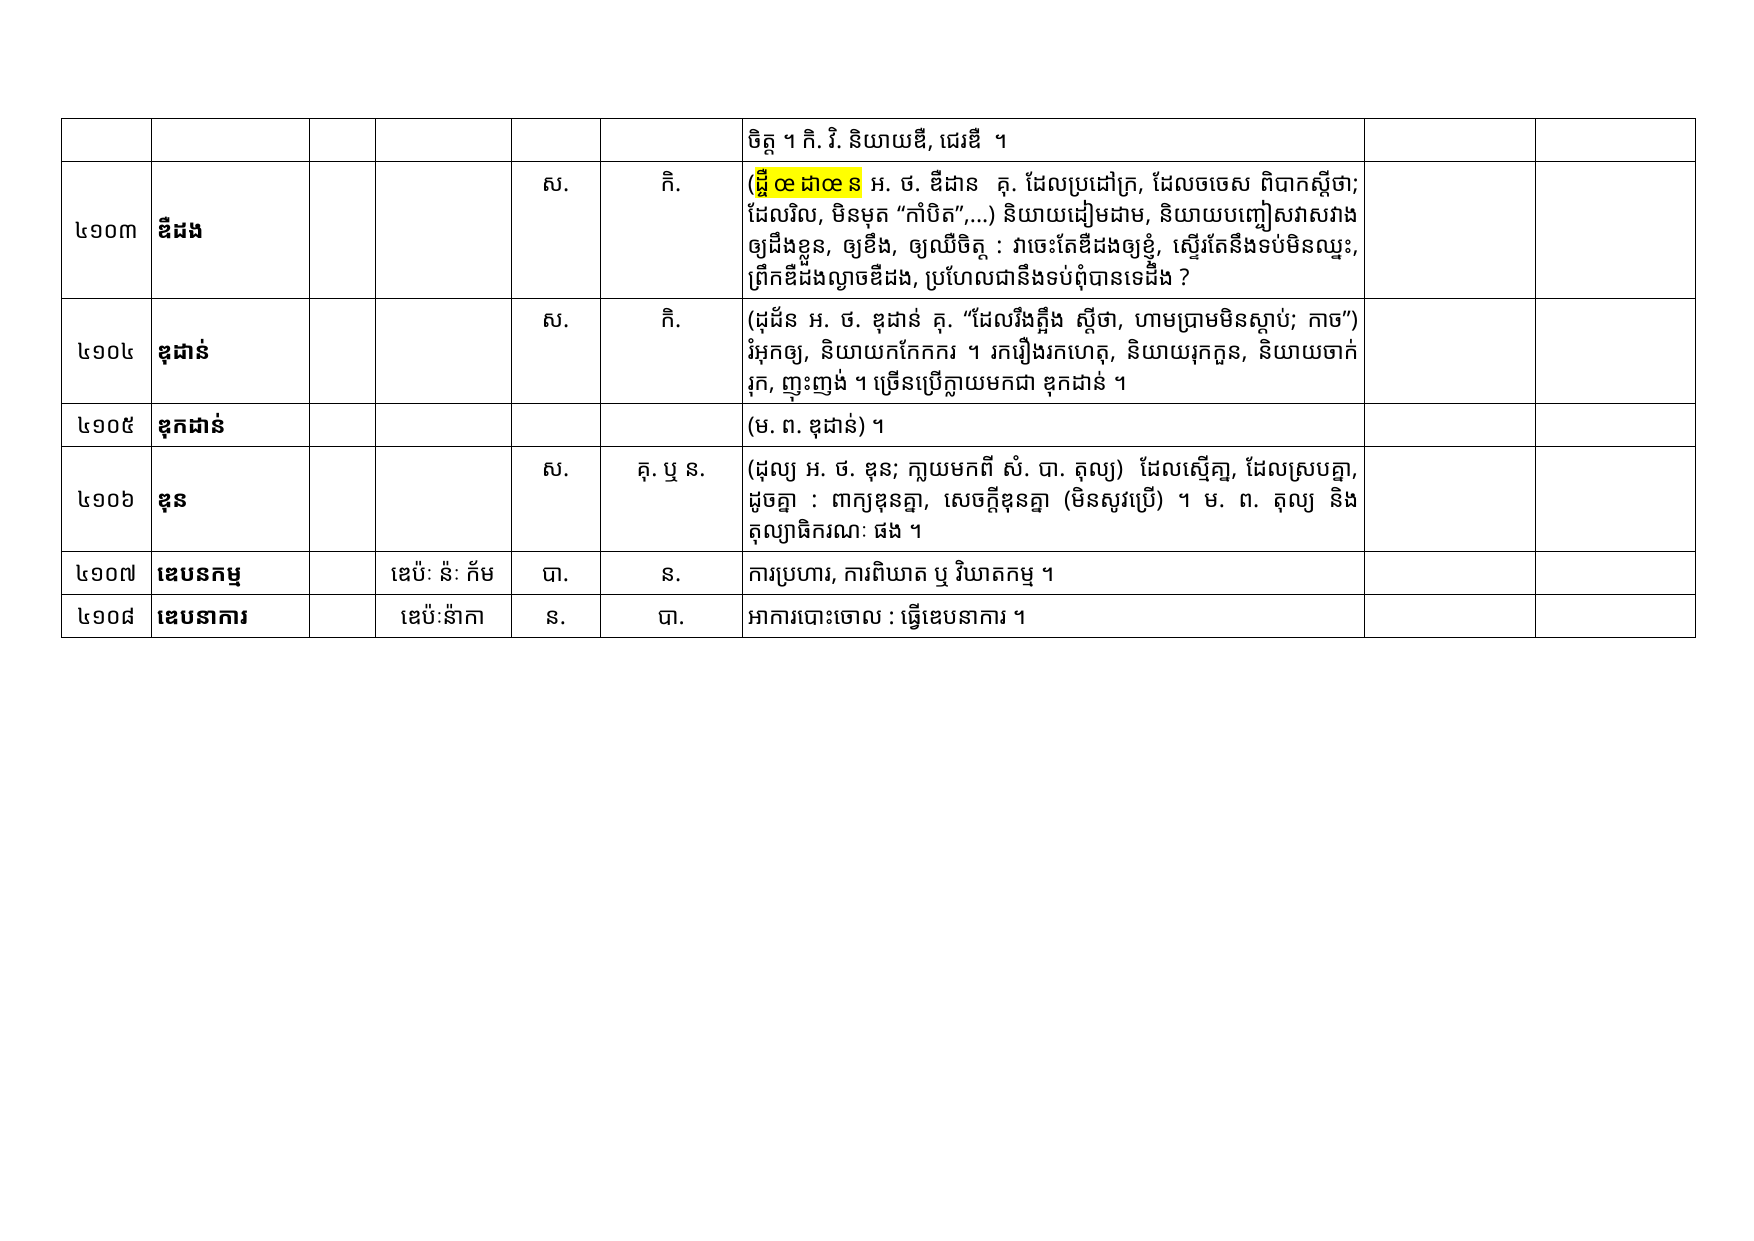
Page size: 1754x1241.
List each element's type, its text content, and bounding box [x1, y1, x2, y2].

table_cell ឌុកដាន់ [152, 404, 309, 446]
table_cell ៤១០៦ [62, 447, 151, 551]
table_cell [310, 299, 375, 403]
table_cell [1536, 447, 1695, 551]
table_cell ឌឺដង [152, 162, 309, 297]
table_cell [512, 119, 600, 161]
table_cell [310, 404, 375, 446]
table_cell [1365, 595, 1535, 637]
table_cell ឌុដាន់ [152, 299, 309, 403]
table_cell [310, 552, 375, 594]
table_cell ន. [512, 595, 600, 637]
table_cell [1536, 595, 1695, 637]
table_cell [1536, 162, 1695, 297]
table_cell [376, 162, 511, 297]
table_cell បា. [601, 595, 742, 637]
table_cell ស. [512, 299, 600, 403]
table_cell [376, 299, 511, 403]
table_cell (ដុដ័ន អ. ថ. ឌុដាន់ គុ. “ដែល​រឹងត្អឹង ស្ដី​ថា, ហាម​ប្រាម​មិន​ស្ដាប់; កាច”) រំអុក​ឲ្យ, និយាយ​កកែកករ ។ រក​រឿង​រក​ហេតុ, និយាយ​រុក​កួន, និយាយ​ចាក់​រុក, ញុះញង់ ។ ច្រើន​ប្រើ​ក្លាយ​មក​ជា ឌុកដាន់ ។ [743, 299, 1364, 403]
table_cell [601, 404, 742, 446]
table_cell គុ. ឬ ន. [601, 447, 742, 551]
table_cell [310, 162, 375, 297]
table_cell [1536, 299, 1695, 403]
table_cell ការ​ប្រហារ, ការ​ពិឃាត ឬ វិឃាតកម្ម ។ [743, 552, 1364, 594]
table_cell [1365, 162, 1535, 297]
table_cell [310, 595, 375, 637]
table_cell ឌេប៉ៈ ន៉ៈ ក័ម [376, 552, 511, 594]
table_cell [376, 404, 511, 446]
table_cell [512, 404, 600, 446]
table_cell ស. [512, 447, 600, 551]
table_cell [376, 447, 511, 551]
table_cell (ដឺ្ចœដាœន អ. ថ. ឌឺដាន គុ. ដែល​ប្រដៅ​ក្រ, ដែល​ចចេស​ ពិបាក​ស្ដី​ថា; ដែល​រិល, មិន​មុត “កាំបិត”,...) និយាយ​ដៀមដាម, និយាយ​បញ្ចៀស​វាសវាង​ឲ្យ​ដឹង​ខ្លួន, ឲ្យ​ខឹង, ឲ្យ​ឈឺ​ចិត្ត : វា​ចេះ​តែ​ឌឺដង​ឲ្យ​ខ្ញុំ, ស្ទើរ​តែ​នឹង​ទប់​មិន​ឈ្នះ, ព្រឹក​ឌឺដង​ល្ងាច​ឌឺដង, ប្រហែល​ជា​នឹង​ទប់​ពុំ​បាន​ទេ​ដឹង ? [743, 162, 1364, 297]
table_cell (ដុល្យ អ. ថ. ឌុន; កា្លយ​មក​ពី សំ. បា. តុល្យ) ដែល​ស្មើ​គា្ន, ដែល​ស្រប​គ្នា, ដូច​គ្នា : ពាក្យ​ឌុន​គ្នា, សេចក្ដី​ឌុន​គ្នា (មិន​សូវ​ប្រើ) ។ ម. ព. តុល្យ និង តុល្យាធិករណៈ ផង ។ [743, 447, 1364, 551]
table_cell កិ. [601, 162, 742, 297]
table_cell [1365, 299, 1535, 403]
table_cell [1365, 447, 1535, 551]
table_cell [601, 119, 742, 161]
table_cell ឌុន [152, 447, 309, 551]
table_cell ៤១០៣ [62, 162, 151, 297]
table_cell [1365, 552, 1535, 594]
table_cell កិ. [601, 299, 742, 403]
table_cell ៤១០៨ [62, 595, 151, 637]
table_cell អាការ​បោះ​ចោល : ធ្វើ​ឌេបនាការ ។ [743, 595, 1364, 637]
table_cell ៤១០៧ [62, 552, 151, 594]
table_cell [310, 447, 375, 551]
table_cell [310, 119, 375, 161]
table_cell (ម. ព. ឌុដាន់) ។ [743, 404, 1364, 446]
table_cell [1536, 119, 1695, 161]
table_cell បា. [512, 552, 600, 594]
table_cell ឌេប៉ៈន៉ាកា [376, 595, 511, 637]
table_cell [152, 119, 309, 161]
table_cell [1536, 404, 1695, 446]
table_cell [376, 119, 511, 161]
table_cell ៤១០៤ [62, 299, 151, 403]
table_cell ឌេបនកម្ម [152, 552, 309, 594]
table_cell ៤១០៥ [62, 404, 151, 446]
table_cell ស. [512, 162, 600, 297]
table_cell [1365, 404, 1535, 446]
table_cell ឌេបនាការ [152, 595, 309, 637]
table_cell ចិត្ត ។ កិ. វិ. និយាយ​ឌឺ, ជេរ​ឌឺ ។ [743, 119, 1364, 161]
table_cell [1536, 552, 1695, 594]
table_cell ន. [601, 552, 742, 594]
table_cell [62, 119, 151, 161]
table_cell [1365, 119, 1535, 161]
